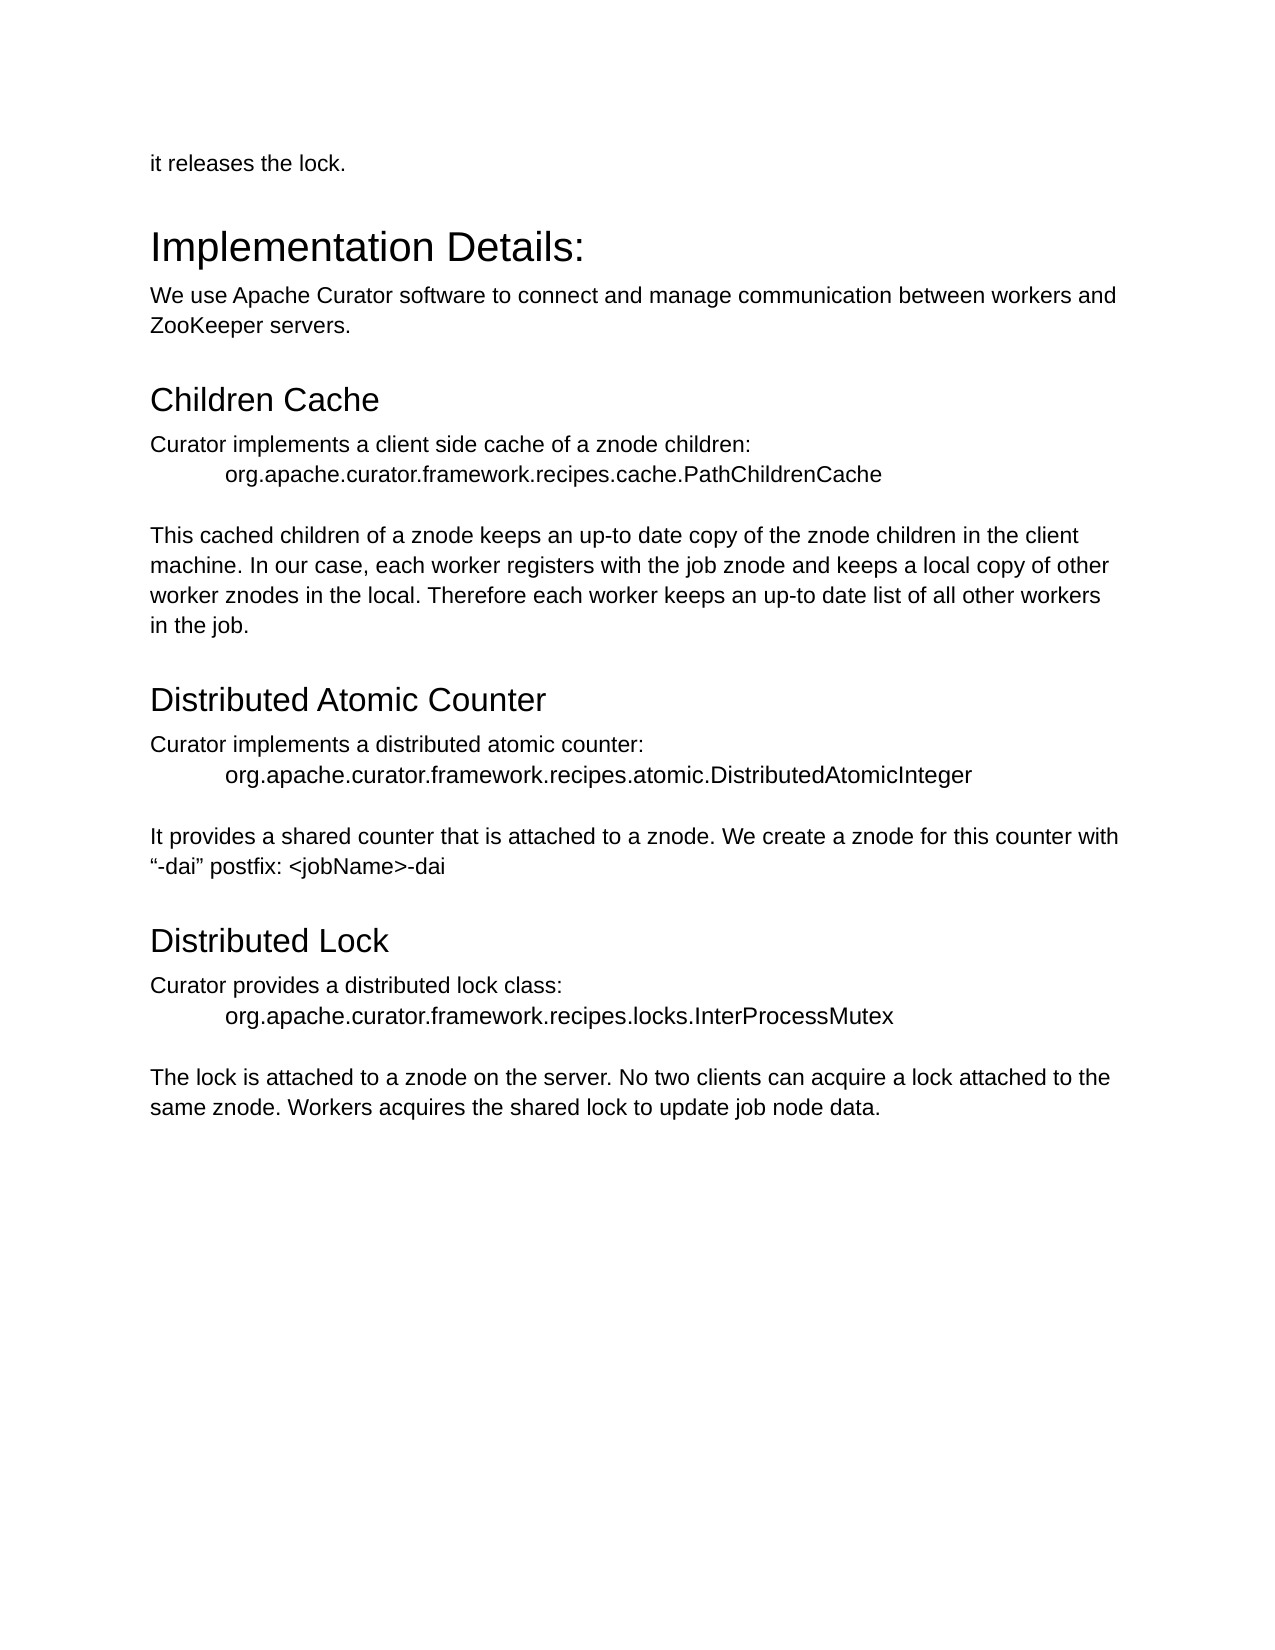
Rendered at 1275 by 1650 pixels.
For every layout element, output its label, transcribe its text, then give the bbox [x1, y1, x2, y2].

text org.apache.curator.framework.recipes.locks.InterProcessMutex [150, 1002, 1125, 1030]
text org.apache.curator.framework.recipes.cache.PathChildrenCache [150, 461, 1125, 488]
text Curator implements a distributed atomic counter: [150, 731, 1125, 757]
text Curator provides a distributed lock class: [150, 972, 1125, 998]
text This cached children of a znode keeps an up-to date copy of the znode children in the client machine. In our case, each worker registers with the job znode and keeps a local copy of other worker znodes in the local. Therefore each worker keeps an up-to date list of all other workers in the job. [150, 522, 1125, 639]
text it releases the lock. [150, 150, 1125, 176]
text The lock is attached to a znode on the server. No two clients can acquire a lock attached to the same znode. Workers acquires the shared lock to update job node data. [150, 1064, 1125, 1121]
subtitle Implementation Details: [150, 222, 1125, 270]
text Curator implements a client side cache of a znode children: [150, 431, 1125, 457]
text org.apache.curator.framework.recipes.atomic.DistributedAtomicInteger [150, 761, 1125, 789]
subtitle Distributed Lock [150, 921, 1125, 959]
text It provides a shared counter that is attached to a znode. We create a znode for this counter with “-dai” postfix: <jobName>-dai [150, 823, 1125, 880]
text We use Apache Curator software to connect and manage communication between workers and ZooKeeper servers. [150, 282, 1125, 339]
subtitle Distributed Atomic Counter [150, 680, 1125, 718]
subtitle Children Cache [150, 380, 1125, 419]
